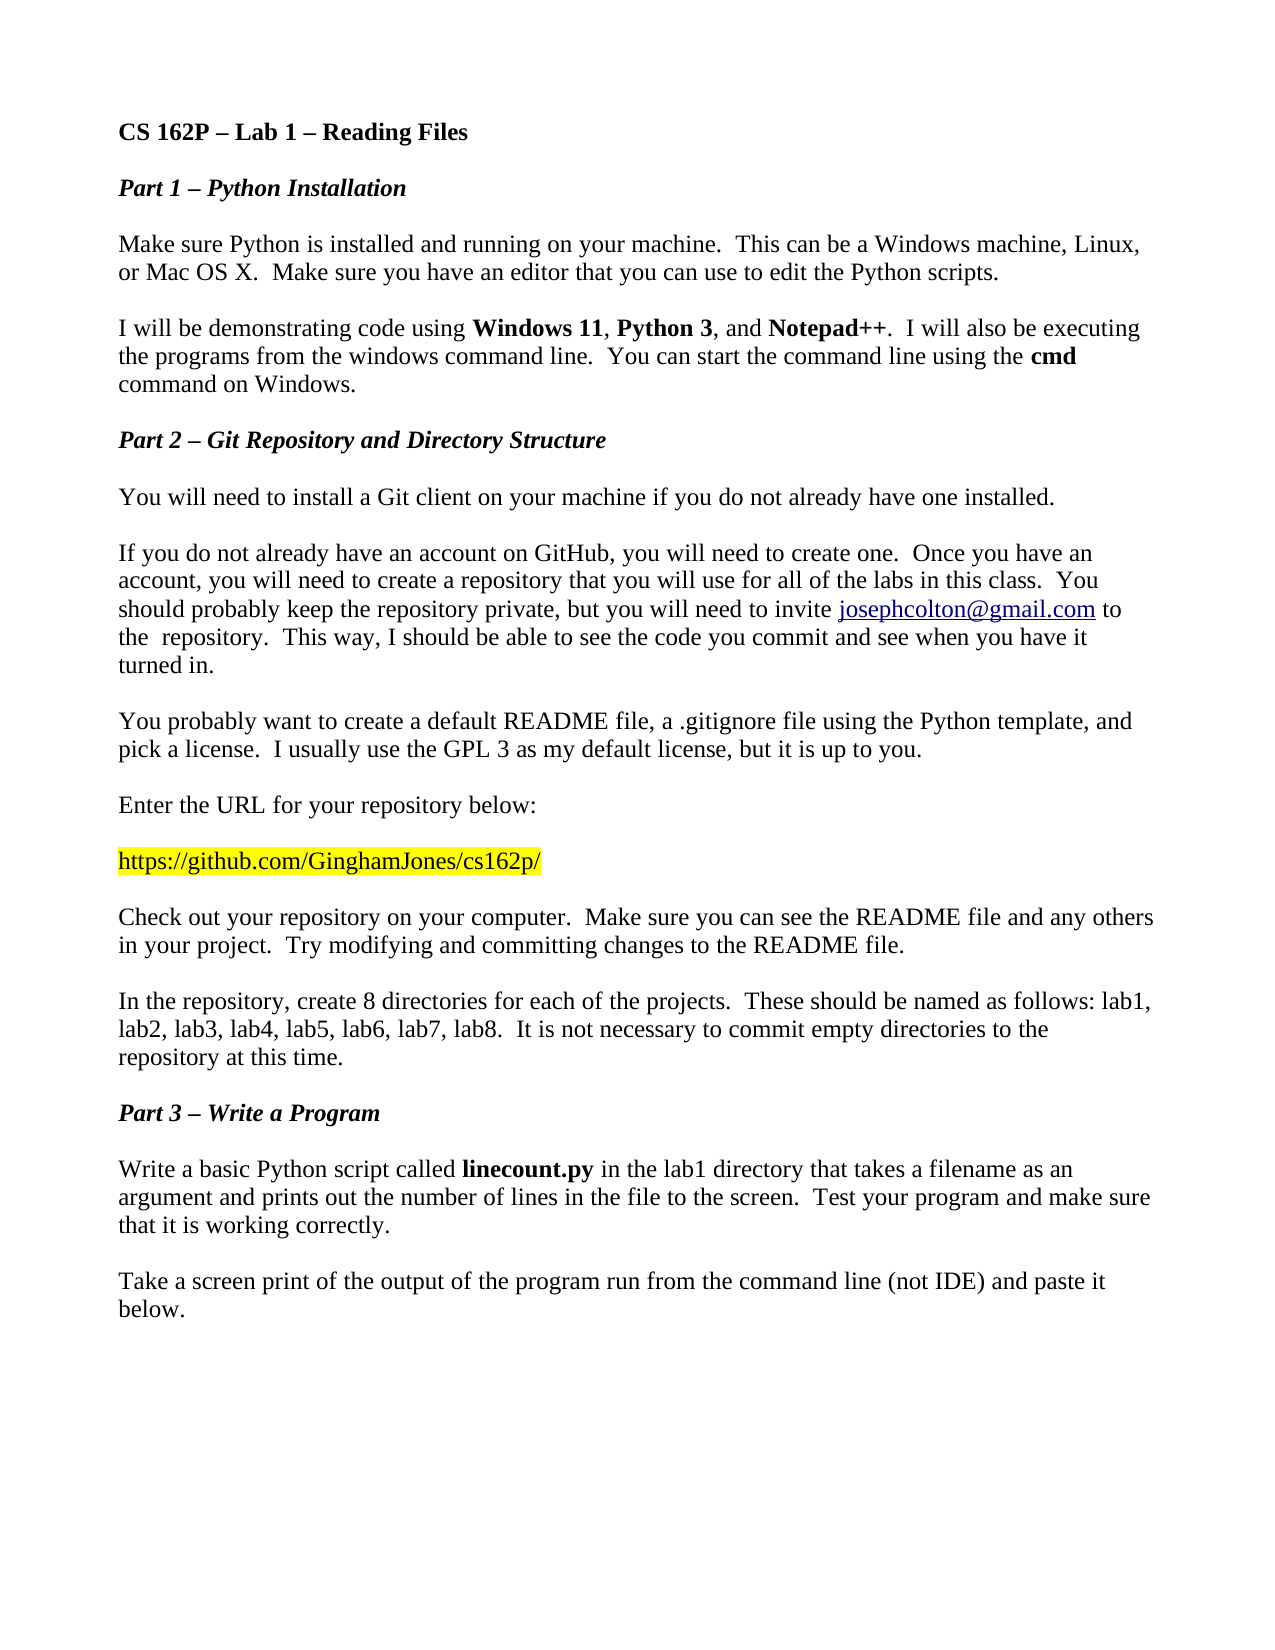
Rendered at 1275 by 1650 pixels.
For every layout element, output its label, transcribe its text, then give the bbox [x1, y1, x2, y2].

text Part 1 – Python Installation [118, 174, 1157, 202]
text Part 2 – Git Repository and Directory Structure [118, 426, 1157, 454]
text Part 3 – Write a Program [118, 1099, 1157, 1127]
text If you do not already have an account on GitHub, you will need to create one. Once you have an account, you will need to create a repository that you will use for all of the labs in this class. You should probably keep the repository private, but you will need to invite josephcolton@gmail.com to the repository. This way, I should be able to see the code you commit and see when you have it turned in. [118, 538, 1157, 678]
text Write a basic Python script called linecount.py in the lab1 directory that takes a filename as an argument and prints out the number of lines in the file to the screen. Test your program and make sure that it is working correctly. [118, 1155, 1157, 1239]
text https://github.com/GinghamJones/cs162p/ [118, 847, 1157, 875]
text Enter the URL for your repository below: [118, 791, 1157, 819]
text CS 162P – Lab 1 – Reading Files [118, 118, 1157, 146]
text Make sure Python is installed and running on your machine. This can be a Windows machine, Linux, or Mac OS X. Make sure you have an editor that you can use to edit the Python scripts. [118, 230, 1157, 286]
text You probably want to create a default README file, a .gitignore file using the Python template, and pick a license. I usually use the GPL 3 as my default license, but it is up to you. [118, 707, 1157, 763]
text I will be demonstrating code using Windows 11, Python 3, and Notepad++. I will also be executing the programs from the windows command line. You can start the command line using the cmd command on Windows. [118, 314, 1157, 398]
text You will need to install a Git client on your machine if you do not already have one installed. [118, 482, 1157, 510]
text Check out your repository on your computer. Make sure you can see the README file and any others in your project. Try modifying and committing changes to the README file. [118, 903, 1157, 959]
text Take a screen print of the output of the program run from the command line (not IDE) and paste it below. [118, 1267, 1157, 1323]
text In the repository, create 8 directories for each of the projects. These should be named as follows: lab1, lab2, lab3, lab4, lab5, lab6, lab7, lab8. It is not necessary to commit empty directories to the repository at this time. [118, 987, 1157, 1071]
